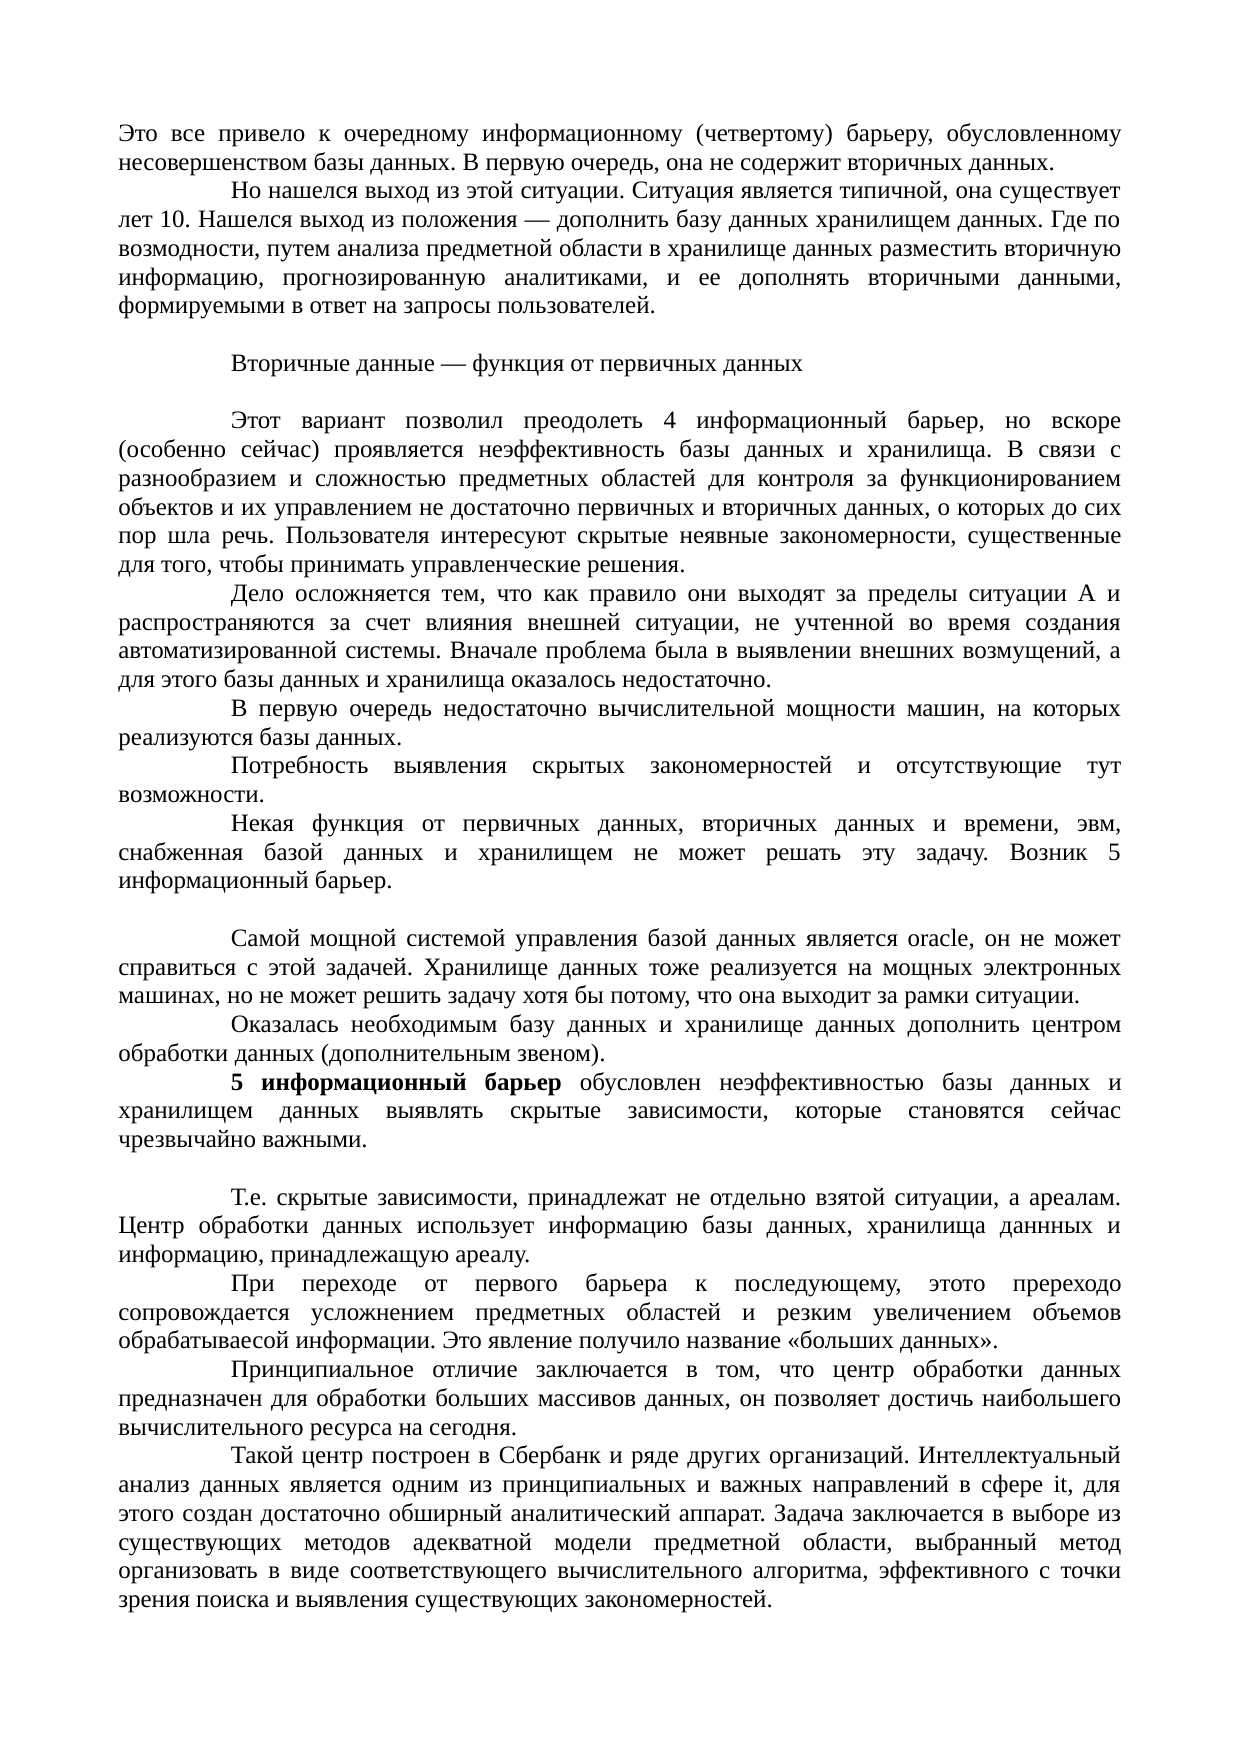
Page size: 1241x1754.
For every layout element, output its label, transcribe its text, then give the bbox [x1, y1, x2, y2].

text Т.е. скрытые зависимости, принадлежат не отдельно взятой ситуации, а ареалам. Центр обработки данных использует информацию базы данных, хранилища даннных и информацию, принадлежащую ареалу. [118, 1182, 1122, 1268]
text Потребность выявления скрытых закономерностей и отсутствующие тут возможности. [118, 751, 1122, 808]
text Самой мощной системой управления базой данных является oracle, он не может справиться с этой задачей. Хранилище данных тоже реализуется на мощных электронных машинах, но не может решить задачу хотя бы потому, что она выходит за рамки ситуации. [118, 923, 1122, 1009]
text Но нашелся выход из этой ситуации. Ситуация является типичной, она существует лет 10. Нашелся выход из положения — дополнить базу данных хранилищем данных. Где по возмодности, путем анализа предметной области в хранилище данных разместить вторичную информацию, прогнозированную аналитиками, и ее дополнять вторичными данными, формируемыми в ответ на запросы пользователей. [118, 176, 1122, 319]
text 5 информационный барьер обусловлен неэффективностью базы данных и хранилищем данных выявлять скрытые зависимости, которые становятся сейчас чрезвычайно важными. [118, 1067, 1122, 1153]
text Это все привело к очередному информационному (четвертому) барьеру, обусловленному несовершенством базы данных. В первую очередь, она не содержит вторичных данных. [118, 118, 1122, 176]
text Оказалась необходимым базу данных и хранилище данных дополнить центром обработки данных (дополнительным звеном). [118, 1009, 1122, 1067]
text Дело осложняется тем, что как правило они выходят за пределы ситуации А и распространяются за счет влияния внешней ситуации, не учтенной во время создания автоматизированной системы. Вначале проблема была в выявлении внешних возмущений, а для этого базы данных и хранилища оказалось недостаточно. [118, 578, 1122, 693]
text Вторичные данные — функция от первичных данных [118, 348, 1122, 377]
text При переходе от первого барьера к последующему, этото пререходо сопровождается усложнением предметных областей и резким увеличением объемов обрабатываесой информации. Это явление получило название «больших данных». [118, 1268, 1122, 1354]
text В первую очередь недостаточно вычислительной мощности машин, на которых реализуются базы данных. [118, 693, 1122, 751]
text Принципиальное отличие заключается в том, что центр обработки данных предназначен для обработки больших массивов данных, он позволяет достичь наибольшего вычислительного ресурса на сегодня. [118, 1354, 1122, 1441]
text Такой центр построен в Сбербанк и ряде других организаций. Интеллектуальный анализ данных является одним из принципиальных и важных направлений в сфере it, для этого создан достаточно обширный аналитический аппарат. Задача заключается в выборе из существующих методов адекватной модели предметной области, выбранный метод организовать в виде соответствующего вычислительного алгоритма, эффективного с точки зрения поиска и выявления существующих закономерностей. [118, 1441, 1122, 1613]
text Некая функция от первичных данных, вторичных данных и времени, эвм, снабженная базой данных и хранилищем не может решать эту задачу. Возник 5 информационный барьер. [118, 808, 1122, 894]
text Этот вариант позволил преодолеть 4 информационный барьер, но вскоре (особенно сейчас) проявляется неэффективность базы данных и хранилища. В связи с разнообразием и сложностью предметных областей для контроля за функционированием объектов и их управлением не достаточно первичных и вторичных данных, о которых до сих пор шла речь. Пользователя интересуют скрытые неявные закономерности, существенные для того, чтобы принимать управленческие решения. [118, 406, 1122, 578]
